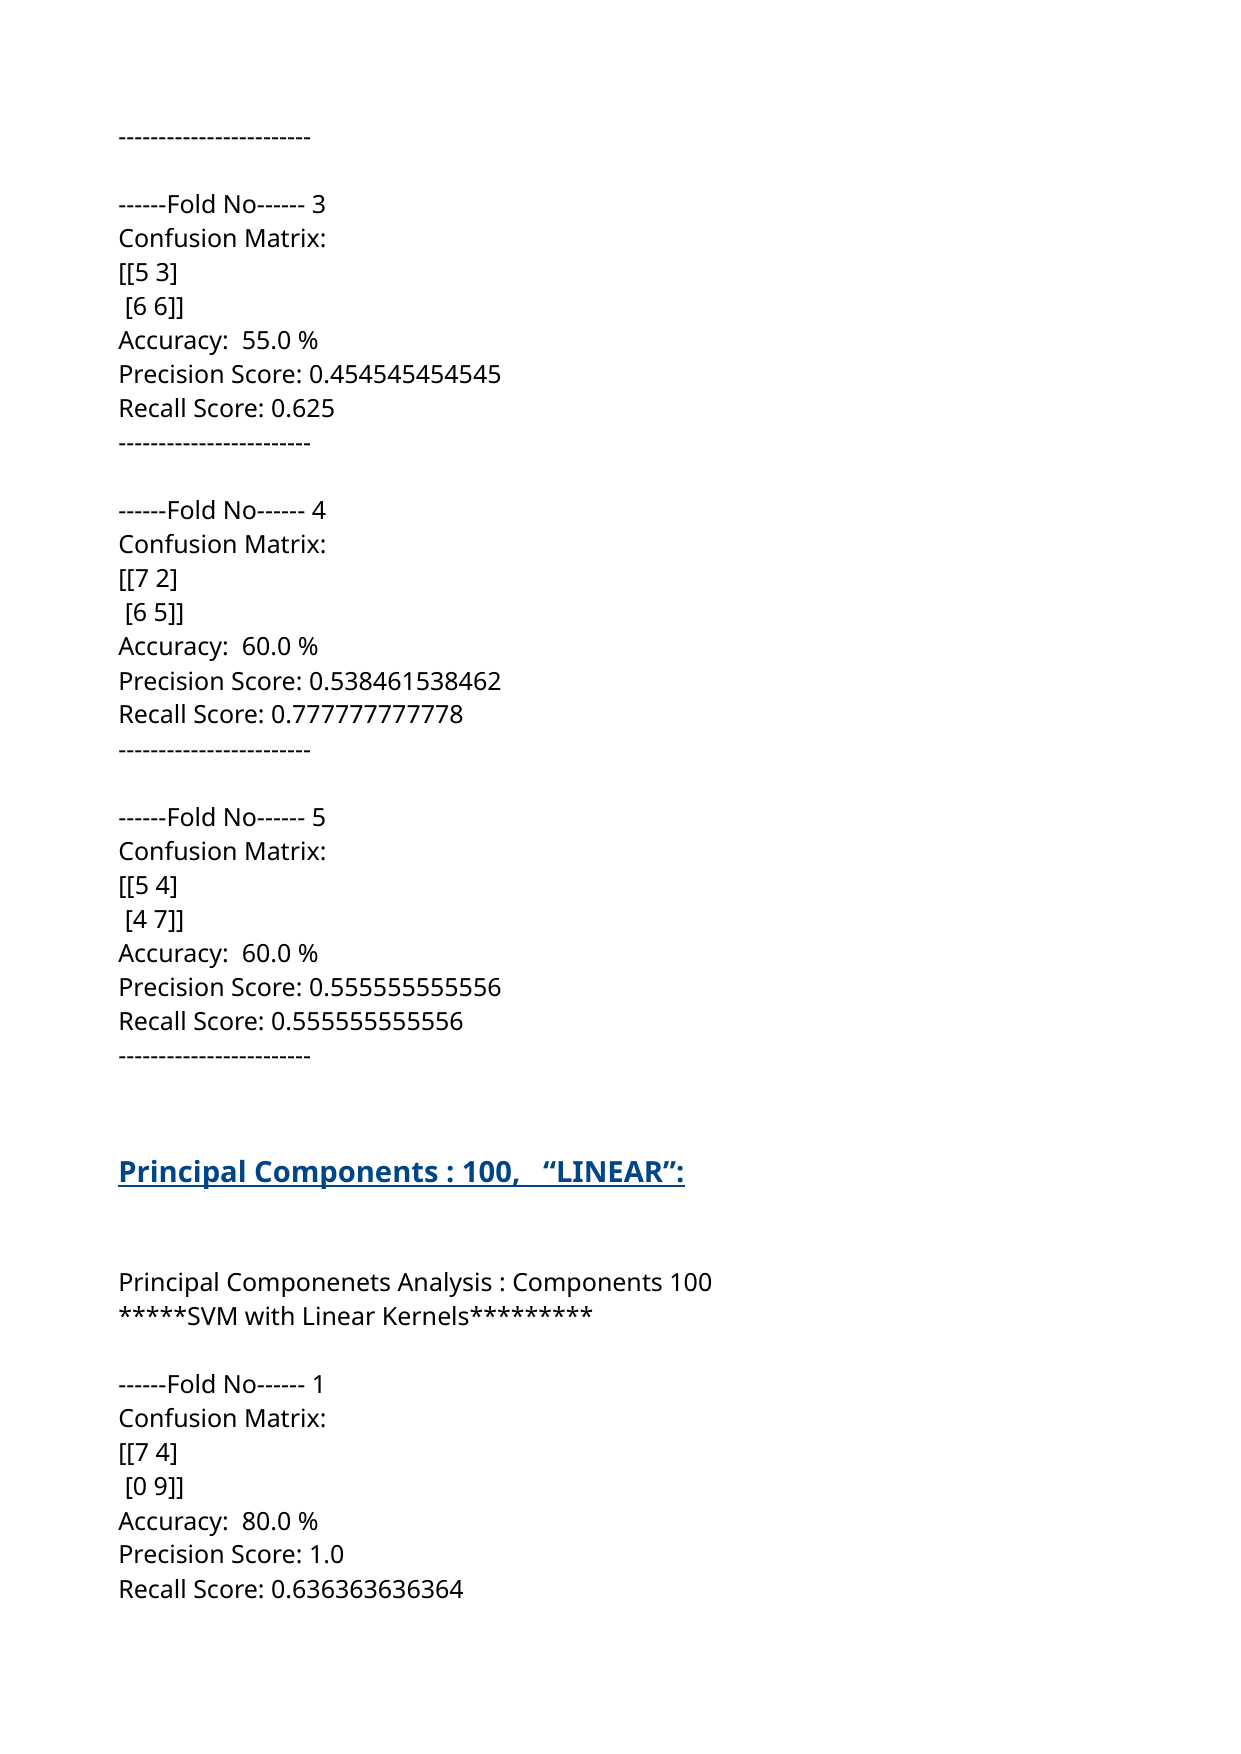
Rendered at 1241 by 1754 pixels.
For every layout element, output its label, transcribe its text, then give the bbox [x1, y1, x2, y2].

text Recall Score: 0.777777777778 [118, 697, 1122, 731]
text Precision Score: 0.454545454545 [118, 357, 1122, 391]
text [0 9]] [118, 1469, 1122, 1503]
text [4 7]] [118, 902, 1122, 936]
text Accuracy: 60.0 % [118, 629, 1122, 663]
text ------Fold No------ 4 [118, 493, 1122, 527]
text [[5 3] [118, 254, 1122, 288]
text ------------------------ [118, 118, 1122, 152]
text Confusion Matrix: [118, 220, 1122, 254]
text ------Fold No------ 5 [118, 799, 1122, 833]
text Accuracy: 80.0 % [118, 1503, 1122, 1537]
text ------Fold No------ 1 [118, 1367, 1122, 1401]
text Principal Componenets Analysis : Components 100 [118, 1265, 1122, 1299]
text Recall Score: 0.555555555556 [118, 1004, 1122, 1038]
text [6 5]] [118, 595, 1122, 629]
text Recall Score: 0.636363636364 [118, 1571, 1122, 1605]
text [[7 2] [118, 561, 1122, 595]
text *****SVM with Linear Kernels********* [118, 1299, 1122, 1333]
text Precision Score: 0.538461538462 [118, 663, 1122, 697]
text [6 6]] [118, 288, 1122, 322]
text ------Fold No------ 3 [118, 186, 1122, 220]
text Accuracy: 55.0 % [118, 322, 1122, 357]
text Principal Components : 100, “LINEAR”: [118, 1151, 1122, 1191]
text [[5 4] [118, 867, 1122, 902]
text Precision Score: 0.555555555556 [118, 970, 1122, 1004]
text Confusion Matrix: [118, 1401, 1122, 1435]
text Recall Score: 0.625 [118, 391, 1122, 425]
text Confusion Matrix: [118, 527, 1122, 561]
text Precision Score: 1.0 [118, 1537, 1122, 1571]
text Accuracy: 60.0 % [118, 936, 1122, 970]
text ------------------------ [118, 731, 1122, 765]
text Confusion Matrix: [118, 833, 1122, 867]
text [[7 4] [118, 1435, 1122, 1469]
text ------------------------ [118, 1038, 1122, 1072]
text ------------------------ [118, 425, 1122, 459]
